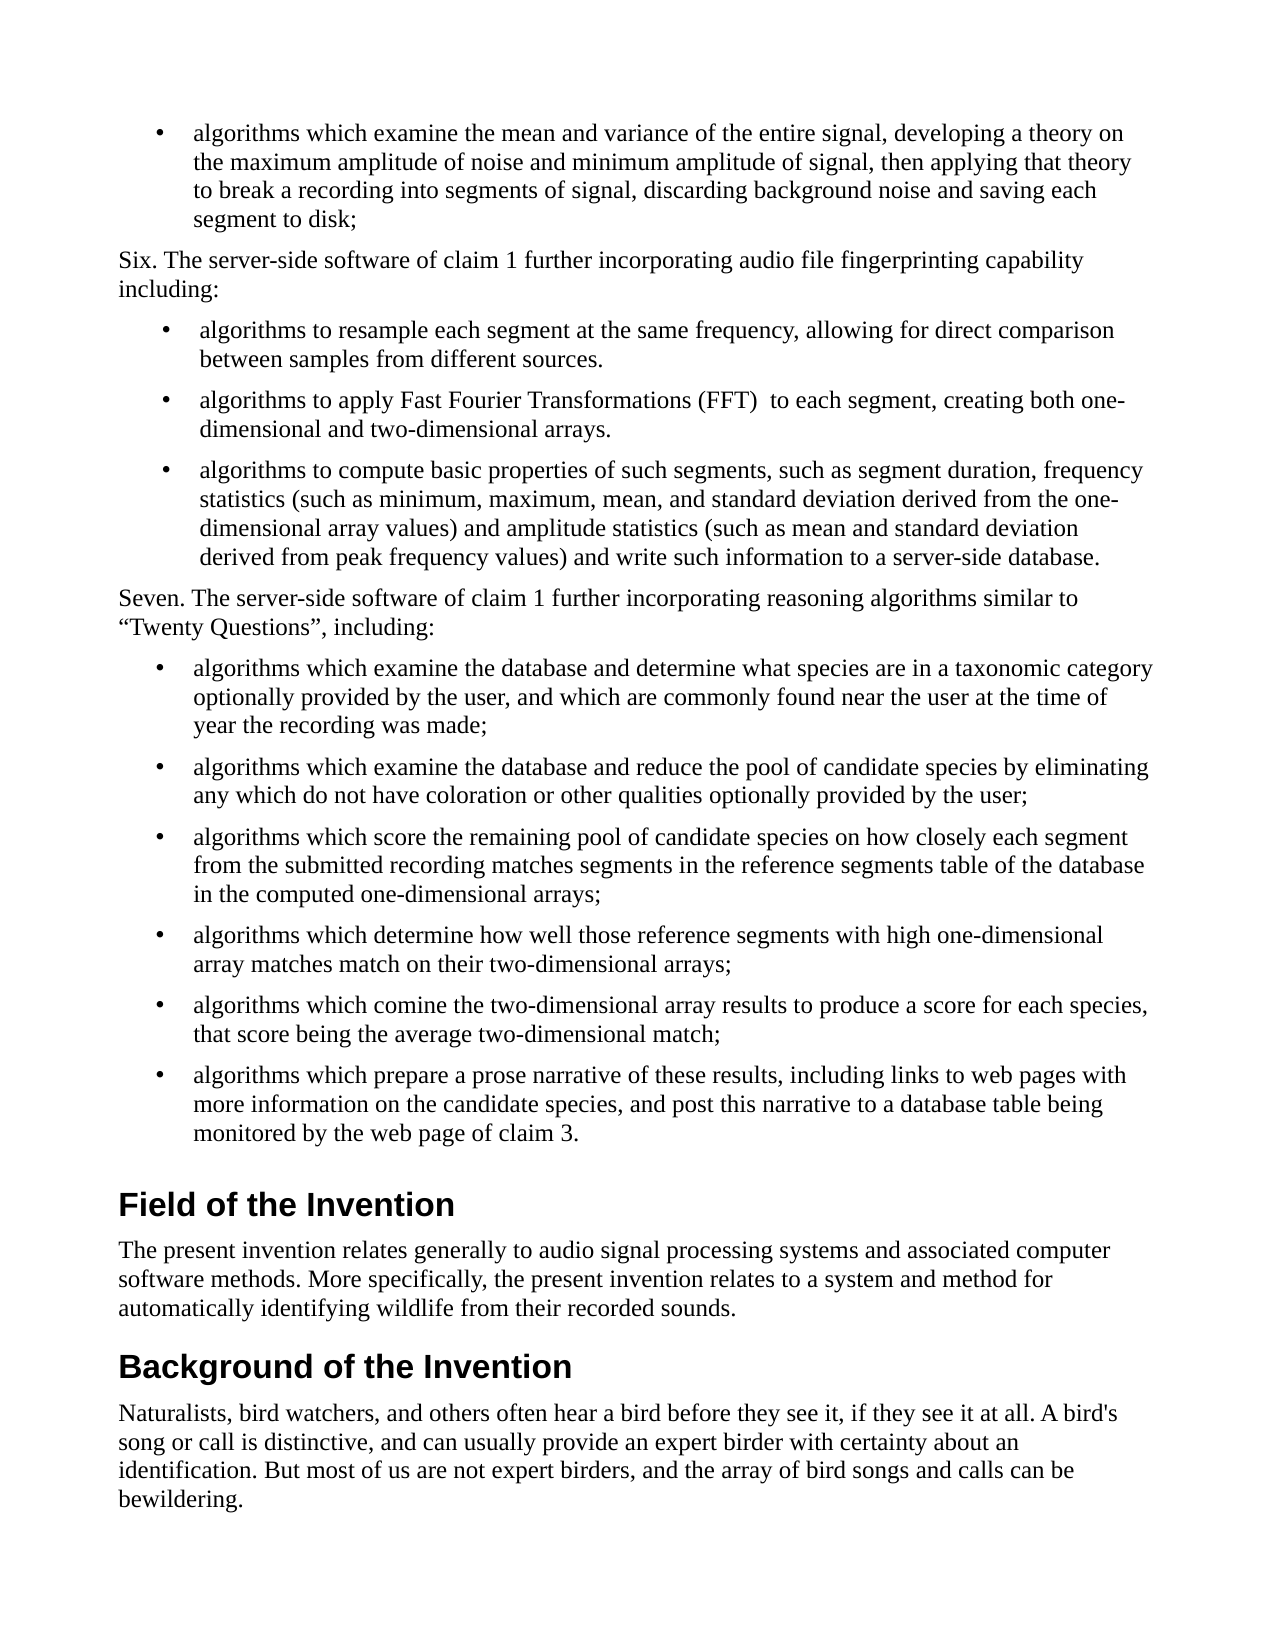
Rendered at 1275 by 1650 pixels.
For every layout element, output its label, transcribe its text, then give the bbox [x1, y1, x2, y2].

list algorithms to apply Fast Fourier Transformations (FFT) to each segment, creating both one-dimensional and two-dimensional arrays. [162, 386, 1157, 443]
text The present invention relates generally to audio signal processing systems and associated computer software methods. More specifically, the present invention relates to a system and method for automatically identifying wildlife from their recorded sounds. [118, 1236, 1157, 1322]
list algorithms which score the remaining pool of candidate species on how closely each segment from the submitted recording matches segments in the reference segments table of the database in the computed one-dimensional arrays; [156, 822, 1157, 908]
list algorithms which determine how well those reference segments with high one-dimensional array matches match on their two-dimensional arrays; [156, 921, 1157, 978]
list algorithms which examine the database and reduce the pool of candidate species by eliminating any which do not have coloration or other qualities optionally provided by the user; [156, 752, 1157, 809]
list algorithms which prepare a prose narrative of these results, including links to web pages with more information on the candidate species, and post this narrative to a database table being monitored by the web page of claim 3. [156, 1061, 1157, 1147]
text Seven. The server-side software of claim 1 further incorporating reasoning algorithms similar to “Twenty Questions”, including: [118, 583, 1157, 641]
list algorithms to resample each segment at the same frequency, allowing for direct comparison between samples from different sources. [162, 316, 1157, 373]
list algorithms which examine the database and determine what species are in a taxonomic category optionally provided by the user, and which are commonly found near the user at the time of year the recording was made; [156, 653, 1157, 739]
list algorithms to compute basic properties of such segments, such as segment duration, frequency statistics (such as minimum, maximum, mean, and standard deviation derived from the one-dimensional array values) and amplitude statistics (such as mean and standard deviation derived from peak frequency values) and write such information to a server-side database. [162, 456, 1157, 571]
subtitle Background of the Invention [118, 1347, 1157, 1385]
list algorithms which comine the two-dimensional array results to produce a score for each species, that score being the average two-dimensional match; [156, 991, 1157, 1048]
text Naturalists, bird watchers, and others often hear a bird before they see it, if they see it at all. A bird's song or call is distinctive, and can usually provide an expert birder with certainty about an identification. But most of us are not expert birders, and the array of bird songs and calls can be bewildering. [118, 1398, 1157, 1513]
list algorithms which examine the mean and variance of the entire signal, developing a theory on the maximum amplitude of noise and minimum amplitude of signal, then applying that theory to break a recording into segments of signal, discarding background noise and saving each segment to disk; [156, 118, 1157, 233]
text Six. The server-side software of claim 1 further incorporating audio file fingerprinting capability including: [118, 246, 1157, 303]
subtitle Field of the Invention [118, 1184, 1157, 1223]
